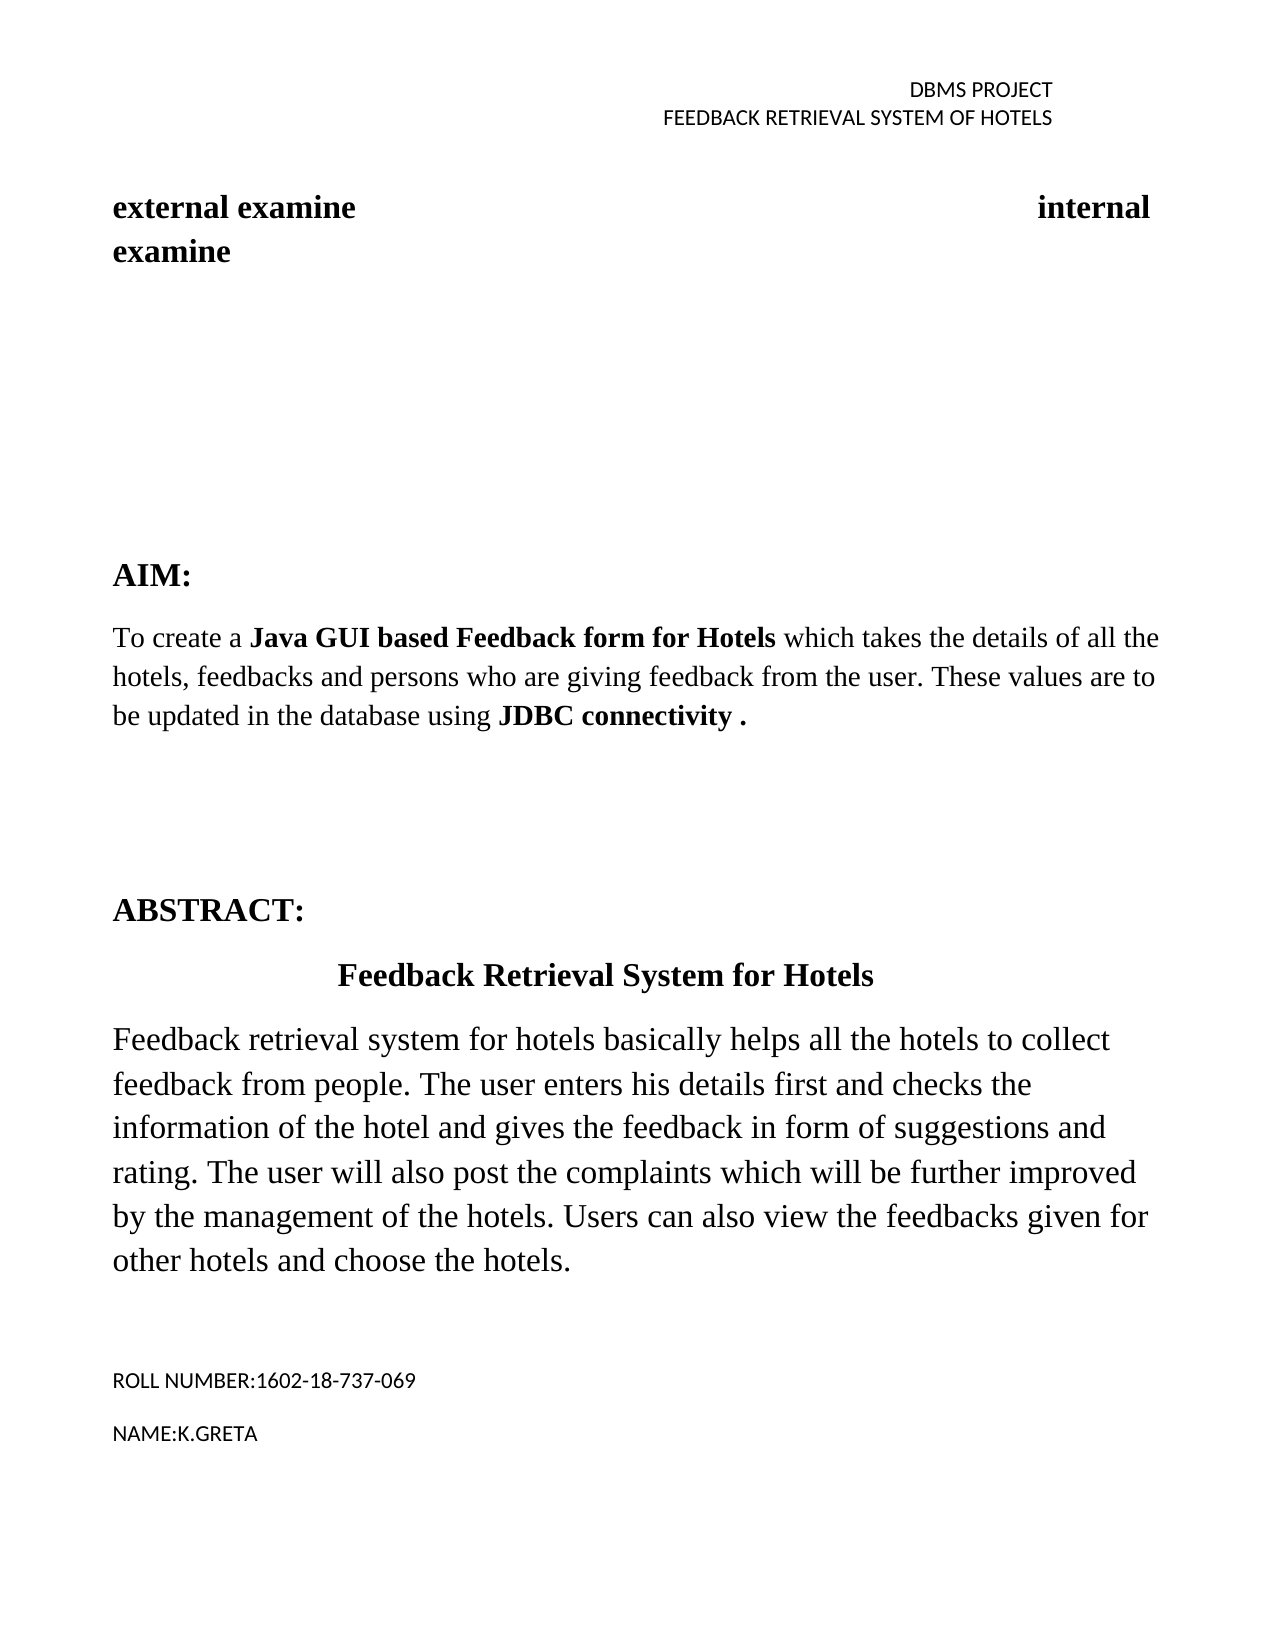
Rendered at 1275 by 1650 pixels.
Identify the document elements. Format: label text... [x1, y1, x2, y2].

text Feedback retrieval system for hotels basically helps all the hotels to collect feedback from people. The user enters his details first and checks the information of the hotel and gives the feedback in form of suggestions and rating. The user will also post the complaints which will be further improved by the management of the hotels. Users can also view the feedbacks given for other hotels and choose the hotels. [112, 1020, 1162, 1278]
text ABSTRACT: [112, 890, 1162, 928]
text Feedback Retrieval System for Hotels [112, 955, 1162, 993]
text AIM: [112, 556, 1162, 594]
text To create a Java GUI based Feedback form for Hotels which takes the details of all the hotels, feedbacks and persons who are giving feedback from the user. These values are to be updated in the database using JDBC connectivity . [112, 621, 1162, 731]
text external examine internal examine [112, 187, 1162, 269]
